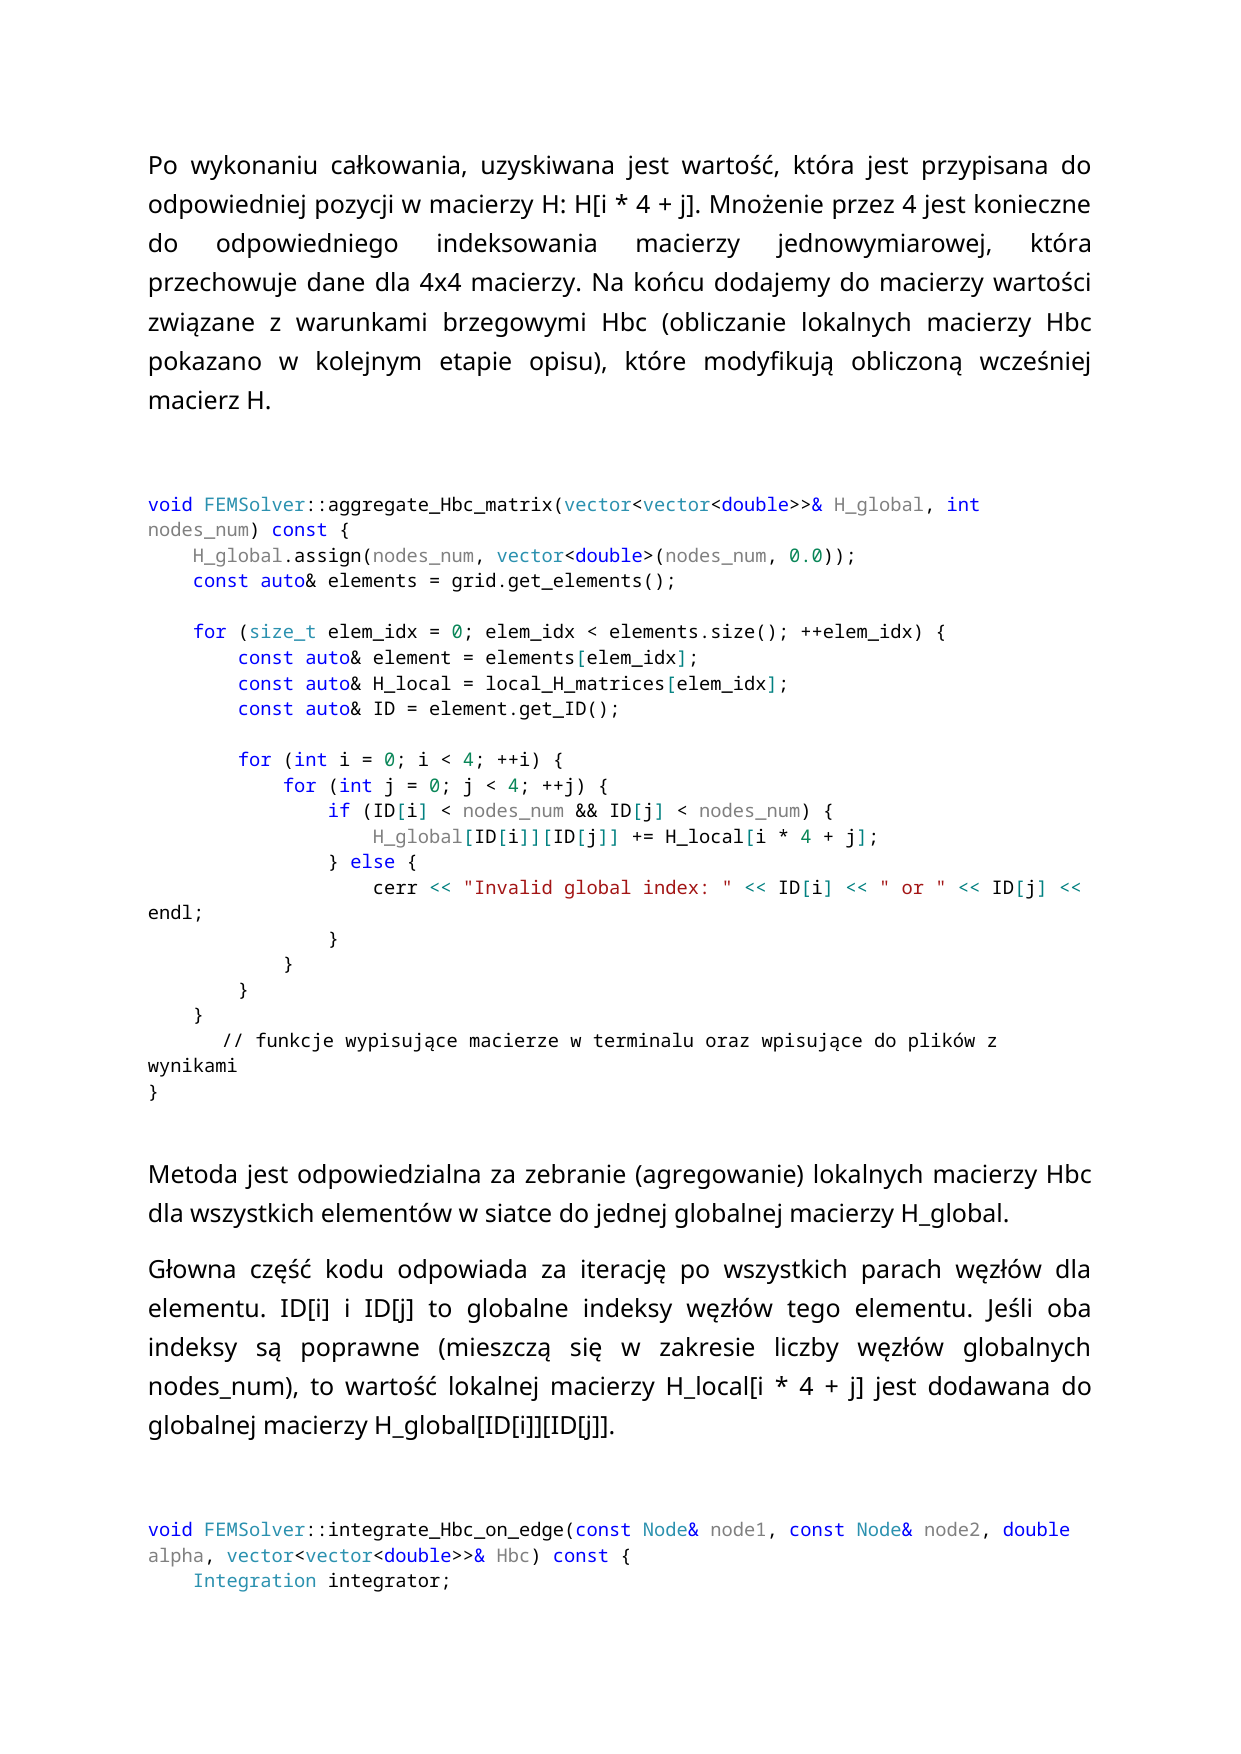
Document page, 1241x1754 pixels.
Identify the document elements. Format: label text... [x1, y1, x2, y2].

text for (int j = 0; j < 4; ++j) { [148, 772, 1093, 797]
text Głowna część kodu odpowiada za iterację po wszystkich parach węzłów dla elementu. ID[i] i ID[j] to globalne indeksy węzłów tego elementu. Jeśli oba indeksy są poprawne (mieszczą się w zakresie liczby węzłów globalnych nodes_num), to wartość lokalnej macierzy H_local[i * 4 + j] jest dodawana do globalnej macierzy H_global[ID[i]][ID[j]]. [148, 1251, 1093, 1442]
text for (size_t elem_idx = 0; elem_idx < elements.size(); ++elem_idx) { [148, 619, 1093, 644]
text for (int i = 0; i < 4; ++i) { [148, 746, 1093, 772]
text void FEMSolver::integrate_Hbc_on_edge(const Node& node1, const Node& node2, double alpha, vector<vector<double>>& Hbc) const { [148, 1517, 1093, 1568]
text Integration integrator; [148, 1568, 1093, 1593]
text } [148, 976, 1093, 1002]
text const auto& H_local = local_H_matrices[elem_idx]; [148, 670, 1093, 695]
text if (ID[i] < nodes_num && ID[j] < nodes_num) { [148, 797, 1093, 823]
text } else { [148, 848, 1093, 874]
text H_global.assign(nodes_num, vector<double>(nodes_num, 0.0)); [148, 542, 1093, 568]
text cerr << "Invalid global index: " << ID[i] << " or " << ID[j] << endl; [148, 874, 1093, 925]
text Metoda jest odpowiedzialna za zebranie (agregowanie) lokalnych macierzy Hbc dla wszystkich elementów w siatce do jednej globalnej macierzy H_global. [148, 1156, 1093, 1229]
text H_global[ID[i]][ID[j]] += H_local[i * 4 + j]; [148, 823, 1093, 848]
text void FEMSolver::aggregate_Hbc_matrix(vector<vector<double>>& H_global, int nodes_num) const { [148, 491, 1093, 542]
text const auto& ID = element.get_ID(); [148, 695, 1093, 721]
text } [148, 1078, 1093, 1104]
text Po wykonaniu całkowania, uzyskiwana jest wartość, która jest przypisana do odpowiedniej pozycji w macierzy H: H[i * 4 + j]. Mnożenie przez 4 jest konieczne do odpowiedniego indeksowania macierzy jednowymiarowej, która przechowuje dane dla 4x4 macierzy. Na końcu dodajemy do macierzy wartości związane z warunkami brzegowymi Hbc (obliczanie lokalnych macierzy Hbc pokazano w kolejnym etapie opisu), które modyfikują obliczoną wcześniej macierz H. [148, 148, 1093, 417]
text const auto& element = elements[elem_idx]; [148, 644, 1093, 670]
text // funkcje wypisujące macierze w terminalu oraz wpisujące do plików z wynikami [148, 1027, 1093, 1078]
text } [148, 1002, 1093, 1027]
text } [148, 925, 1093, 951]
text const auto& elements = grid.get_elements(); [148, 568, 1093, 593]
text } [148, 951, 1093, 976]
